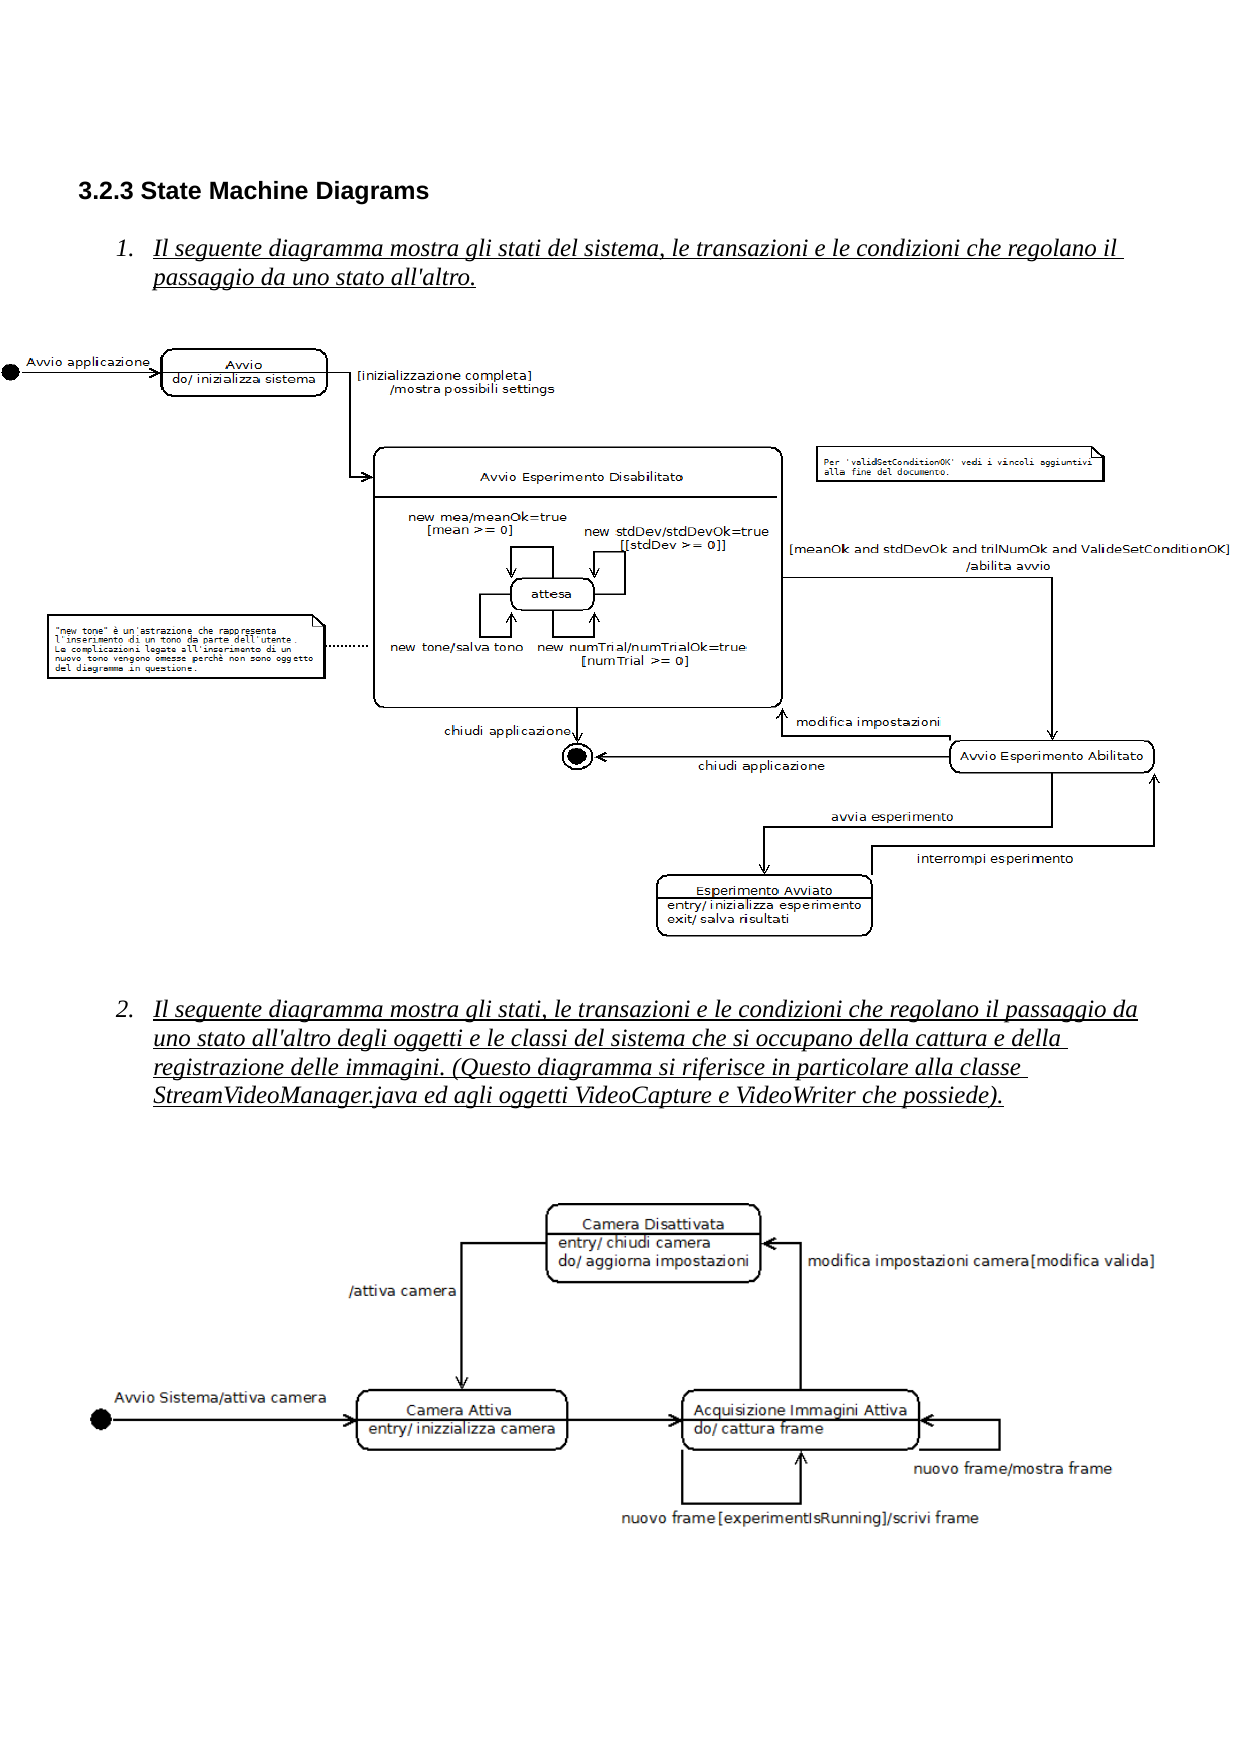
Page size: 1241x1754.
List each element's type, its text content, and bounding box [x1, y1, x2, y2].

picture [89, 1203, 1155, 1529]
subtitle 3.2.3 State Machine Diagrams [78, 176, 1143, 204]
list Il seguente diagramma mostra gli stati del sistema, le transazioni e le condizioni che regolano il passaggio da uno stato all'altro. [116, 233, 1143, 291]
list Il seguente diagramma mostra gli stati, le transazioni e le condizioni che regolano il passaggio da uno stato all'altro degli oggetti e le classi del sistema che si occupano della cattura e della registrazione delle immagini. (Questo diagramma si riferisce in particolare alla classe StreamVideoManager.java ed agli oggetti VideoCapture e VideoWriter che possiede). [116, 994, 1143, 1109]
picture [0, 348, 1233, 937]
